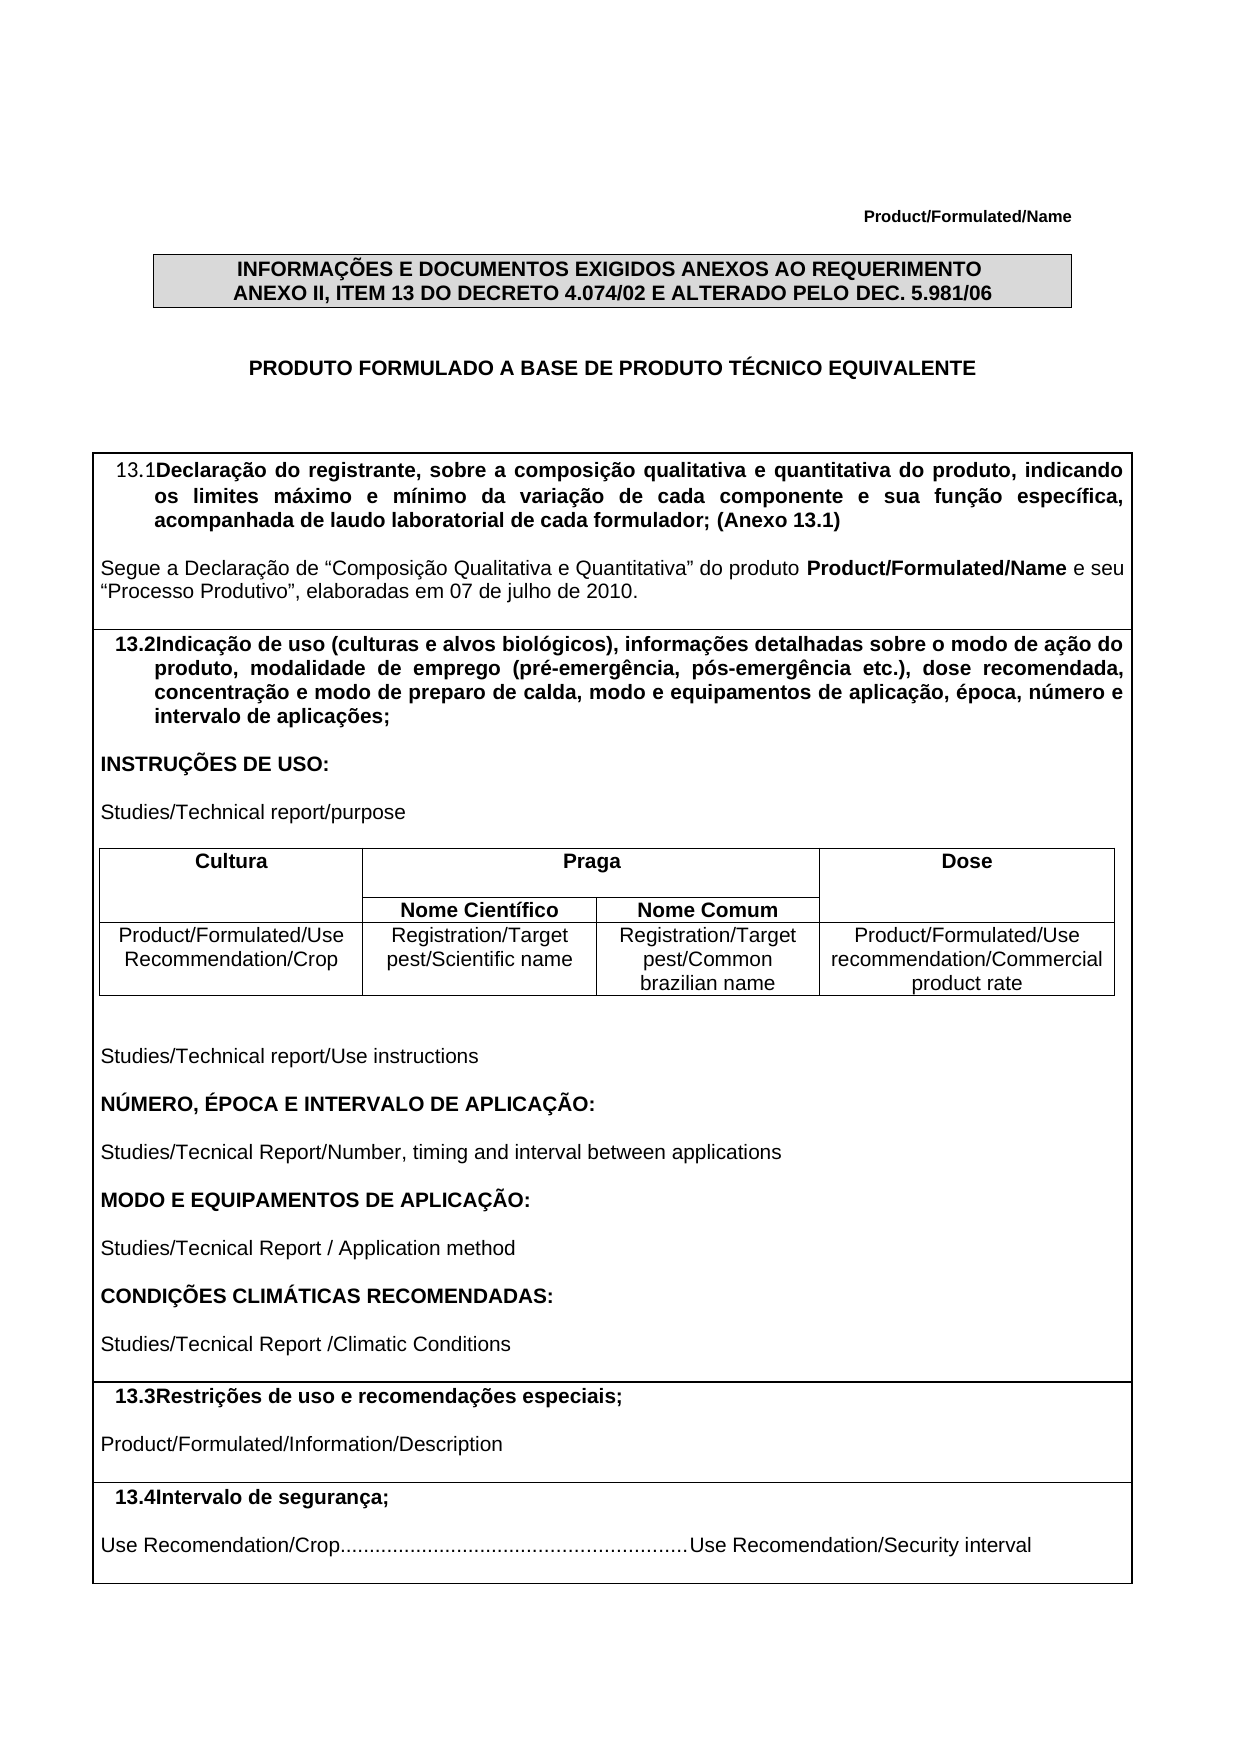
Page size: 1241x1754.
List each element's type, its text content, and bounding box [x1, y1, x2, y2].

table_cell Indicação de uso (culturas e alvos biológicos), informações detalhadas sobre o modo de ação do produto, modalidade de emprego (pré-emergência, pós-emergência etc.), dose recomendada, concentração e modo de preparo de calda, modo e equipamentos de aplicação, época, número e intervalo de aplicações; INSTRUÇÕES DE USO: Studies/Technical report/purpose Studies/Technical report/Use instructions NÚMERO, ÉPOCA E INTERVALO DE APLICAÇÃO: Studies/Tecnical Report/Number, timing and interval between applications MODO E EQUIPAMENTOS DE APLICAÇÃO: Studies/Tecnical Report / Application method CONDIÇÕES CLIMÁTICAS RECOMENDADAS: Studies/Tecnical Report /Climatic Conditions [94, 630, 1131, 1381]
table_header Praga [363, 849, 819, 897]
table_header Declaração do registrante, sobre a composição qualitativa e quantitativa do produto, indicando os limites máximo e mínimo da variação de cada componente e sua função específica, acompanhada de laudo laboratorial de cada formulador; (Anexo 13.1) Segue a Declaração de “Composição Qualitativa e Quantitativa” do produto Product/Formulated/Name e seu “Processo Produtivo”, elaboradas em 07 de julho de 2010. [94, 454, 1131, 629]
text INFORMAÇÕES E DOCUMENTOS EXIGIDOS ANEXOS AO REQUERIMENTO [154, 255, 1071, 278]
table_cell Nome Comum [597, 898, 819, 922]
table_cell Product/Formulated/Use recommendation/Commercial product rate [820, 923, 1114, 995]
table_cell Registration/Target pest/Scientific name [363, 923, 596, 995]
table_cell Intervalo de segurança; Use Recomendation/Crop Use Recomendation/Security interval [94, 1483, 1131, 1582]
table_header Cultura [100, 849, 362, 922]
table_header Dose [820, 849, 1114, 922]
table_cell Product/Formulated/Use Recommendation/Crop [100, 923, 362, 995]
table_cell Nome Científico [363, 898, 596, 922]
text PRODUTO FORMULADO A BASE DE PRODUTO TÉCNICO EQUIVALENTE [153, 356, 1072, 380]
text ANEXO II, ITEM 13 DO DECRETO 4.074/02 E ALTERADO PELO DEC. 5.981/06 [154, 278, 1071, 307]
table_cell Restrições de uso e recomendações especiais; Product/Formulated/Information/Description [94, 1383, 1131, 1482]
table_cell Registration/Target pest/Common brazilian name [597, 923, 819, 995]
